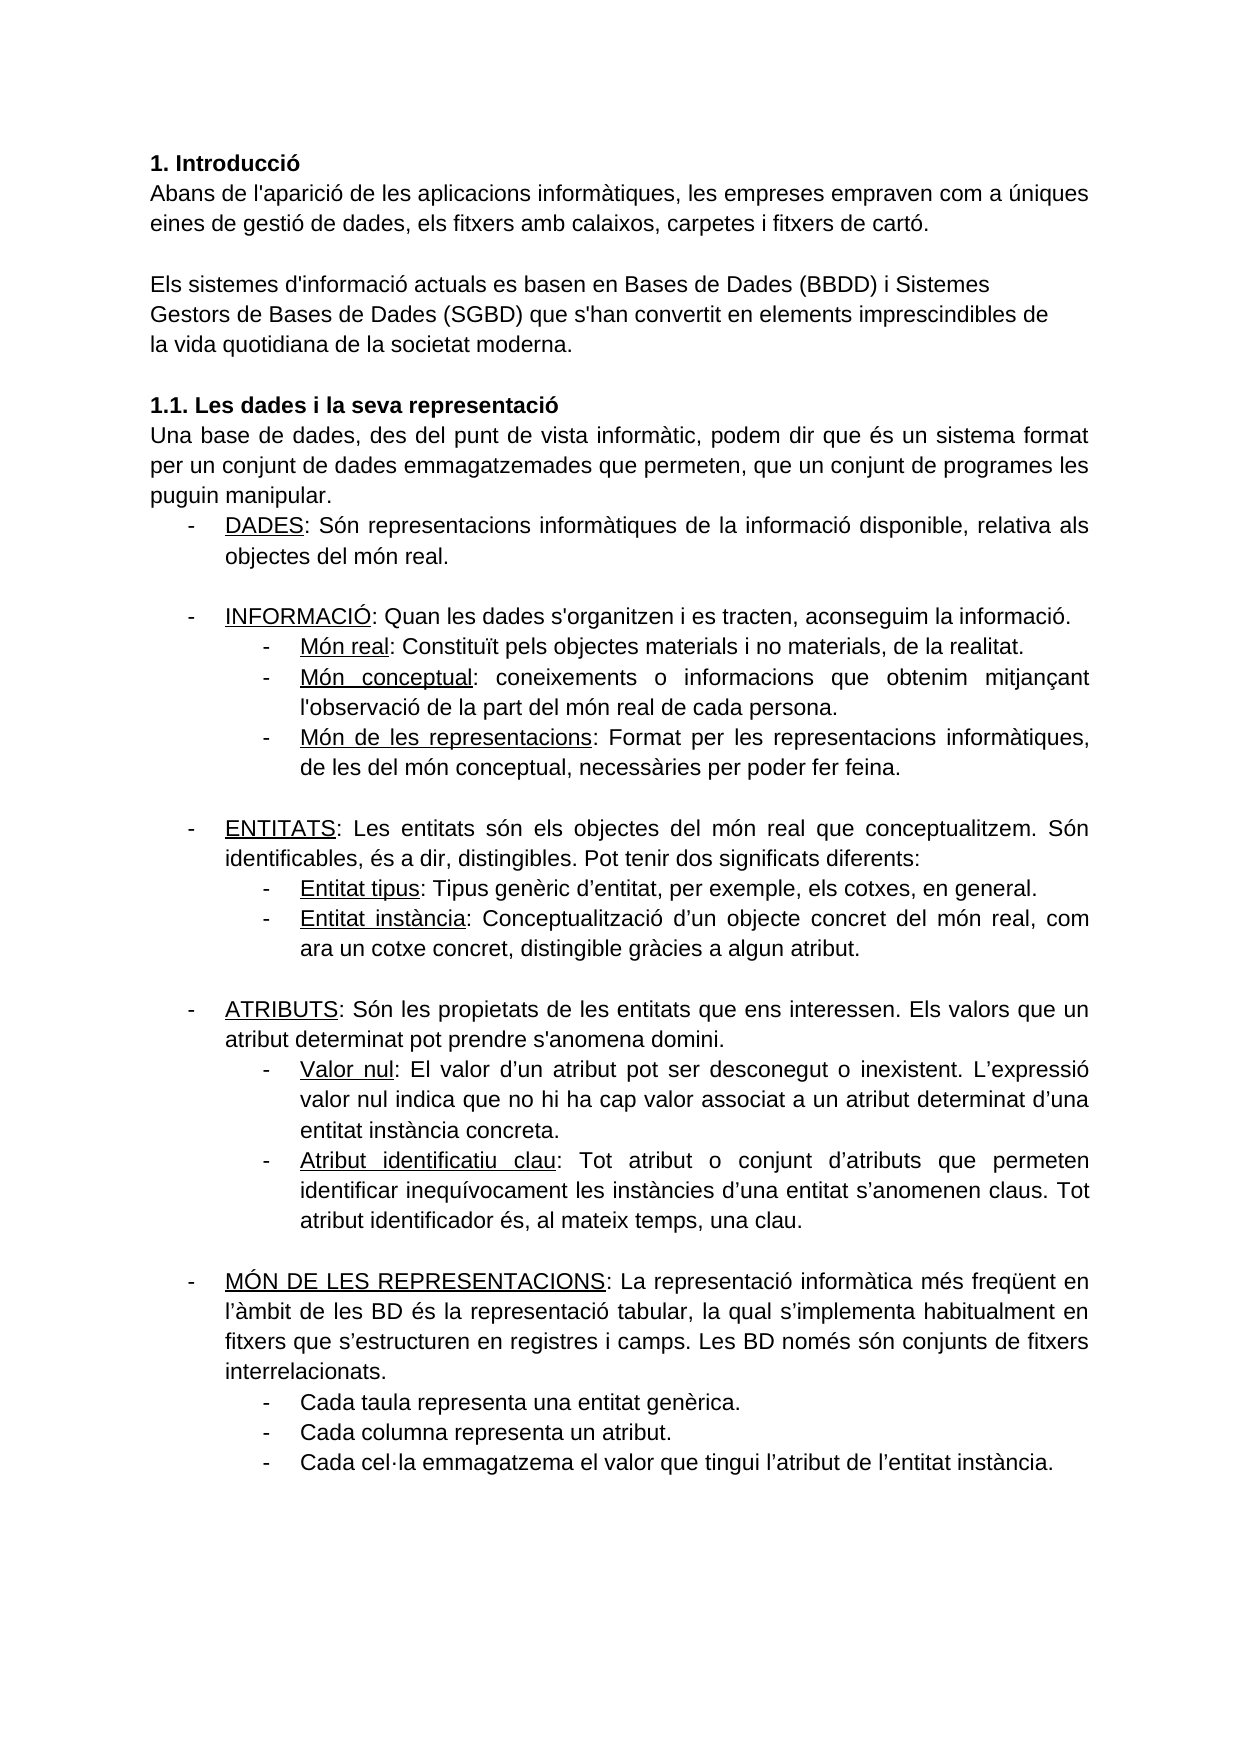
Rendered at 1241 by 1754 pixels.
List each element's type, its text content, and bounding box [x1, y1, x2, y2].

list Valor nul: El valor d’un atribut pot ser desconegut o inexistent. L’expressió valor nul indica que no hi ha cap valor associat a un atribut determinat d’una entitat instància concreta. [262, 1056, 1090, 1143]
text 1. Introducció [150, 150, 1090, 176]
list Món de les representacions: Format per les representacions informàtiques, de les del món conceptual, necessàries per poder fer feina. [262, 724, 1090, 781]
list DADES: Són representacions informàtiques de la informació disponible, relativa als objectes del món real. [187, 512, 1090, 569]
text Una base de dades, des del punt de vista informàtic, podem dir que és un sistema format per un conjunt de dades emmagatzemades que permeten, que un conjunt de programes les puguin manipular. [150, 422, 1090, 509]
list Entitat tipus: Tipus genèric d’entitat, per exemple, els cotxes, en general. [262, 875, 1090, 901]
list Cada taula representa una entitat genèrica. [262, 1388, 1090, 1415]
list Món conceptual: coneixements o informacions que obtenim mitjançant l'observació de la part del món real de cada persona. [262, 663, 1090, 720]
list ENTITATS: Les entitats són els objectes del món real que conceptualitzem. Són identificables, és a dir, distingibles. Pot tenir dos significats diferents: [187, 814, 1090, 871]
text Gestors de Bases de Dades (SGBD) que s'han convertit en elements imprescindibles de [150, 301, 1090, 327]
text 1.1. Les dades i la seva representació [150, 392, 1090, 418]
text la vida quotidiana de la societat moderna. [150, 331, 1090, 358]
list Entitat instància: Conceptualització d’un objecte concret del món real, com ara un cotxe concret, distingible gràcies a algun atribut. [262, 905, 1090, 962]
list MÓN DE LES REPRESENTACIONS: La representació informàtica més freqüent en l’àmbit de les BD és la representació tabular, la qual s’implementa habitualment en fitxers que s’estructuren en registres i camps. Les BD només són conjunts de fitxers interrelacionats. [187, 1268, 1090, 1385]
list Cada columna representa un atribut. [262, 1419, 1090, 1445]
list ATRIBUTS: Són les propietats de les entitats que ens interessen. Els valors que un atribut determinat pot prendre s'anomena domini. [187, 996, 1090, 1052]
list Cada cel·la emmagatzema el valor que tingui l’atribut de l’entitat instància. [262, 1449, 1090, 1475]
list INFORMACIÓ: Quan les dades s'organitzen i es tracten, aconseguim la informació. [187, 603, 1090, 629]
text Abans de l'aparició de les aplicacions informàtiques, les empreses empraven com a úniques eines de gestió de dades, els fitxers amb calaixos, carpetes i fitxers de cartó. [150, 180, 1090, 237]
text Els sistemes d'informació actuals es basen en Bases de Dades (BBDD) i Sistemes [150, 271, 1090, 297]
list Atribut identificatiu clau: Tot atribut o conjunt d’atributs que permeten identificar inequívocament les instàncies d’una entitat s’anomenen claus. Tot atribut identificador és, al mateix temps, una clau. [262, 1147, 1090, 1234]
list Món real: Constituït pels objectes materials i no materials, de la realitat. [262, 633, 1090, 660]
